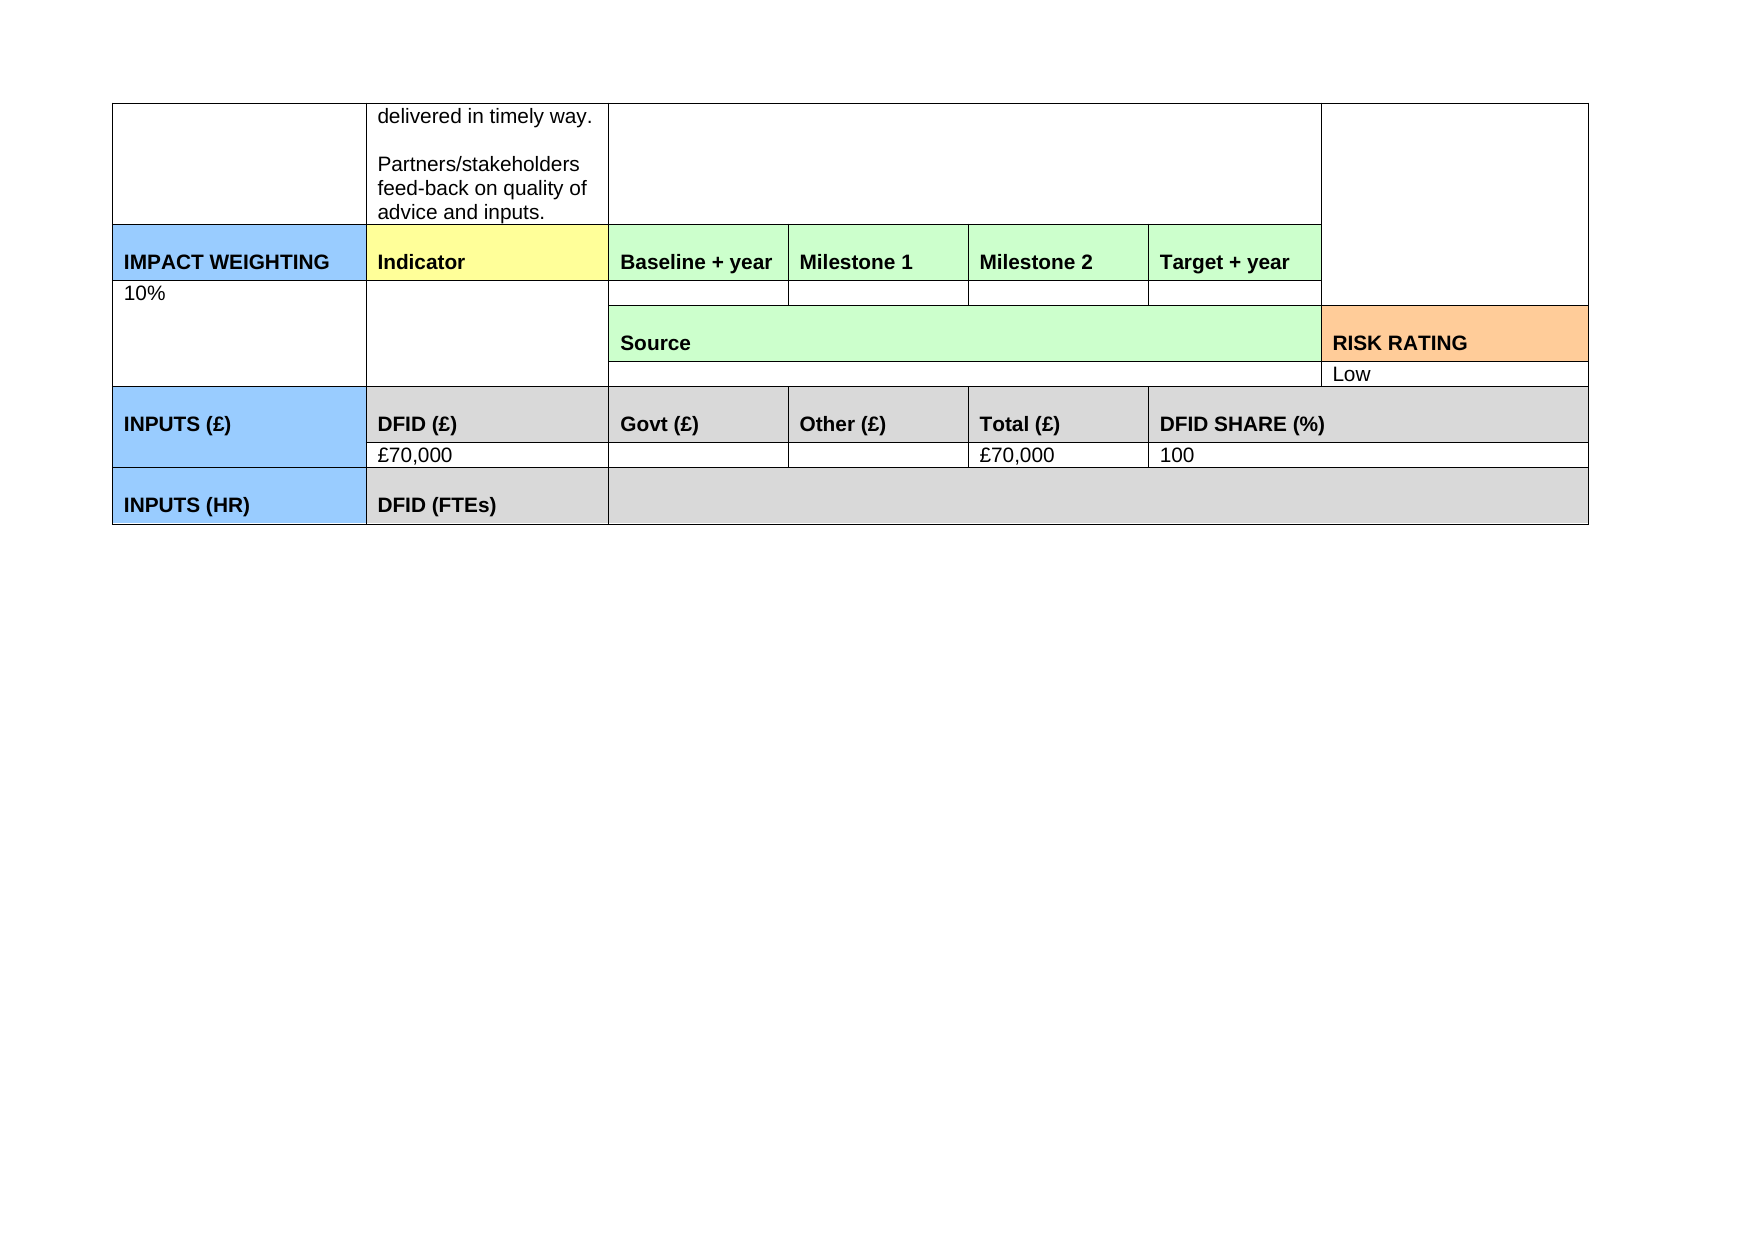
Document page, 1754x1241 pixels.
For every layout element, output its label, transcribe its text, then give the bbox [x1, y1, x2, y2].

table_cell £70,000 [969, 443, 1148, 467]
table_cell Low [1322, 362, 1588, 386]
table_cell [367, 281, 608, 386]
table_cell [609, 468, 1588, 523]
table_cell Total (£) [969, 387, 1148, 442]
table_cell Milestone 2 [969, 225, 1148, 280]
table_cell [789, 281, 968, 305]
table_cell £70,000 [367, 443, 608, 467]
table_cell 100 [1149, 443, 1588, 467]
table_cell Govt (£) [609, 387, 788, 442]
table_cell [609, 281, 788, 305]
table_cell [609, 104, 1321, 223]
table_cell [789, 443, 968, 467]
table_cell [609, 362, 1321, 386]
table_cell Baseline + year [609, 225, 788, 280]
table_cell [609, 443, 788, 467]
table_cell [1322, 104, 1588, 305]
table_cell DFID (FTEs) [367, 468, 608, 523]
table_cell [969, 281, 1148, 305]
table_cell Other (£) [789, 387, 968, 442]
table_cell RISK RATING [1322, 306, 1588, 361]
table_cell Target + year [1149, 225, 1321, 280]
table_cell 10% [113, 281, 366, 386]
table_cell IMPACT WEIGHTING [113, 225, 366, 280]
table_cell [1149, 281, 1321, 305]
table_cell DFID (£) [367, 387, 608, 442]
table_cell DFID SHARE (%) [1149, 387, 1588, 442]
table_cell delivered in timely way. Partners/stakeholders feed-back on quality of advice and inputs. [367, 104, 608, 223]
table_cell Milestone 1 [789, 225, 968, 280]
table_cell Indicator [367, 225, 608, 280]
table_cell Source [609, 306, 1321, 361]
table_cell INPUTS (£) [113, 387, 366, 467]
table_cell [113, 104, 366, 223]
table_cell INPUTS (HR) [113, 468, 366, 523]
